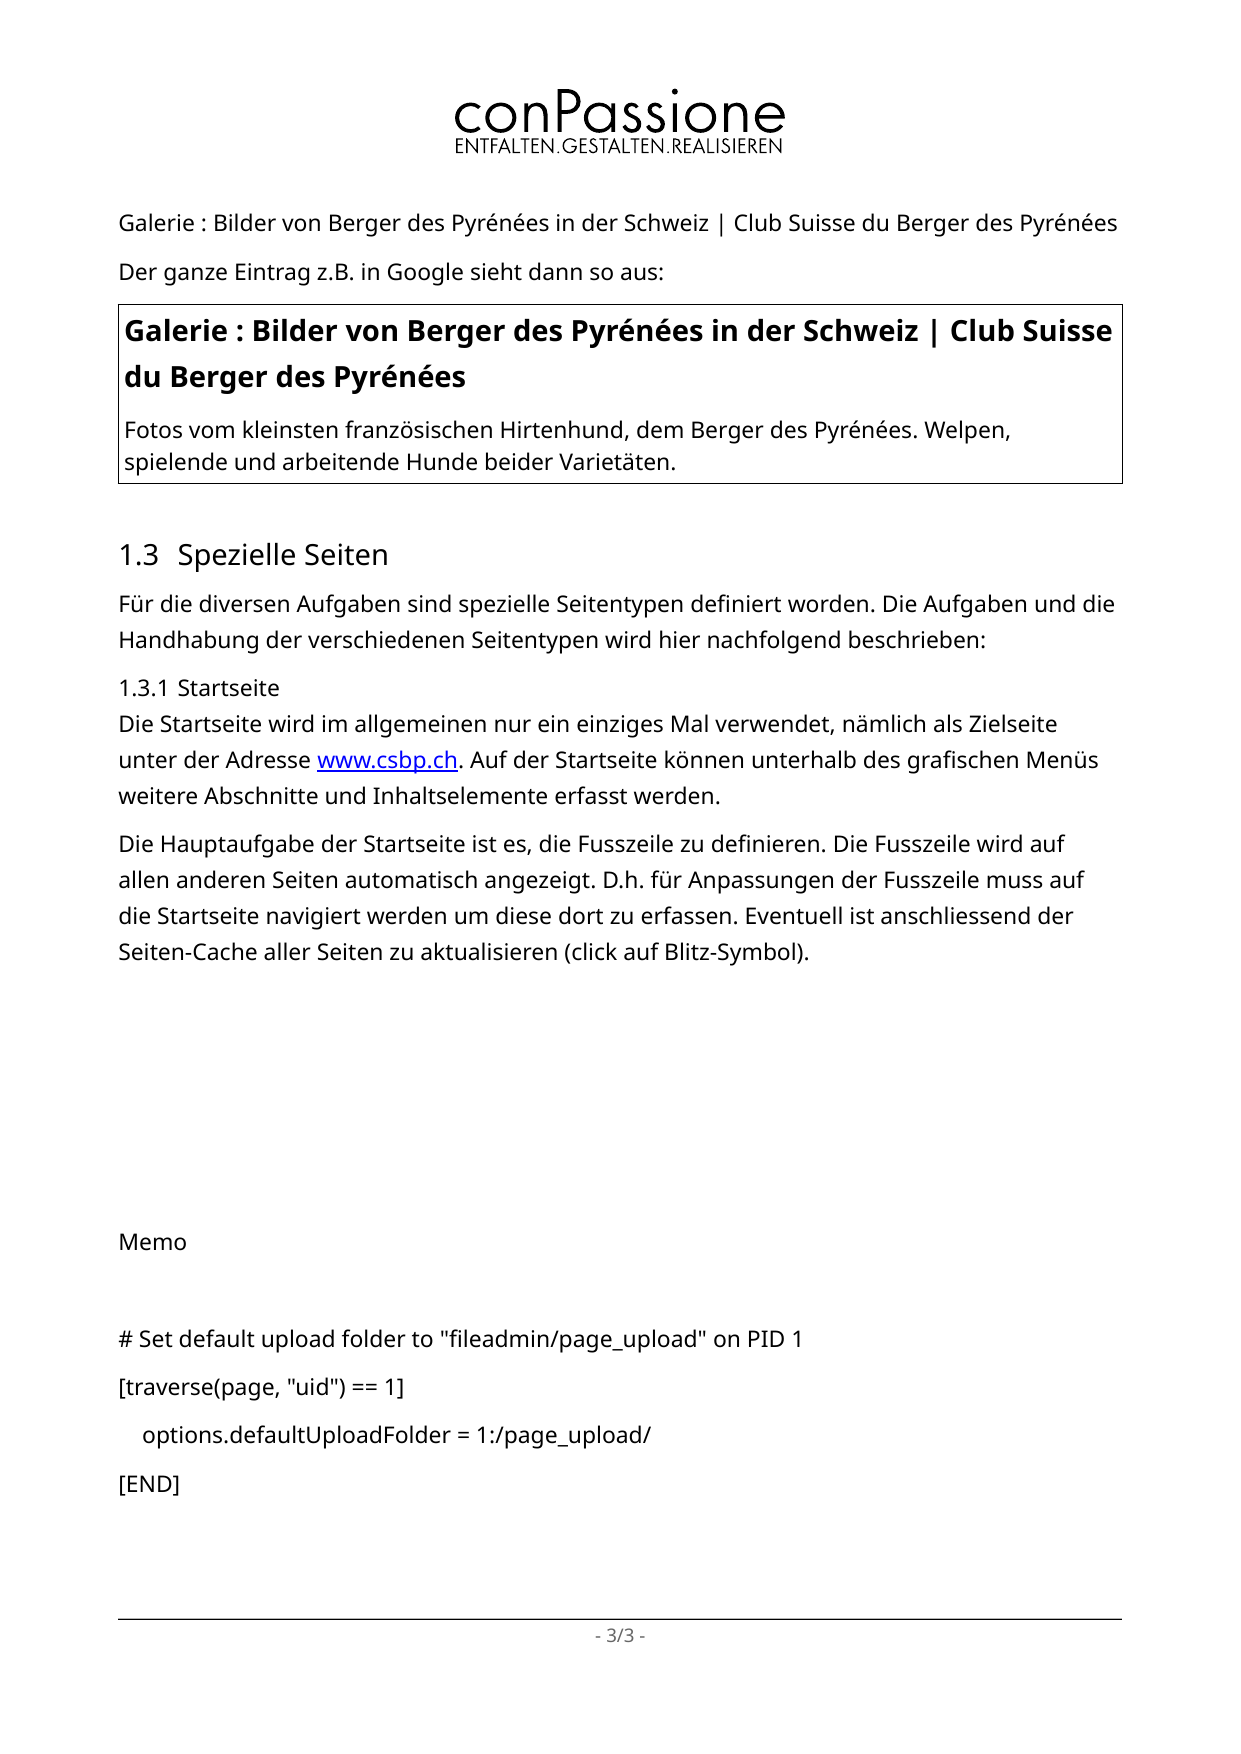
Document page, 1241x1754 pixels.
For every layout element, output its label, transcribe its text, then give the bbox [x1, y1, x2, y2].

text Der ganze Eintrag z.B. in Google sieht dann so aus: [118, 256, 1122, 287]
text [END] [118, 1467, 1122, 1499]
subtitle Spezielle Seiten [118, 534, 1122, 574]
text # Set default upload folder to "fileadmin/page_upload" on PID 1 [118, 1322, 1122, 1354]
text Für die diversen Aufgaben sind spezielle Seitentypen definiert worden. Die Aufgaben und die Handhabung der verschiedenen Seitentypen wird hier nachfolgend beschrieben: [118, 588, 1122, 655]
text options.defaultUploadFolder = 1:/page_upload/ [118, 1419, 1122, 1450]
text Galerie : Bilder von Berger des Pyrénées in der Schweiz | Club Suisse du Berger des Pyrénées [118, 171, 1122, 238]
text Die Startseite wird im allgemeinen nur ein einziges Mal verwendet, nämlich als Zielseite unter der Adresse www.csbp.ch. Auf der Startseite können unterhalb des grafischen Menüs weitere Abschnitte und Inhaltselemente erfasst werden. [118, 708, 1122, 811]
subtitle Startseite [118, 672, 1122, 703]
text Memo [118, 1226, 1122, 1257]
table_header Galerie : Bilder von Berger des Pyrénées in der Schweiz | Club Suisse du Berger des Pyrénées Fotos vom kleinsten französischen Hirtenhund, dem Berger des Pyrénées. Welpen, spielende und arbeitende Hunde beider Varietäten. [119, 305, 1122, 482]
text Die Hauptaufgabe der Startseite ist es, die Fusszeile zu definieren. Die Fusszeile wird auf allen anderen Seiten automatisch angezeigt. D.h. für Anpassungen der Fusszeile muss auf die Startseite navigiert werden um diese dort zu erfassen. Eventuell ist anschliessend der Seiten-Cache aller Seiten zu aktualisieren (click auf Blitz-Symbol). [118, 828, 1122, 967]
text [traverse(page, "uid") == 1] [118, 1371, 1122, 1402]
